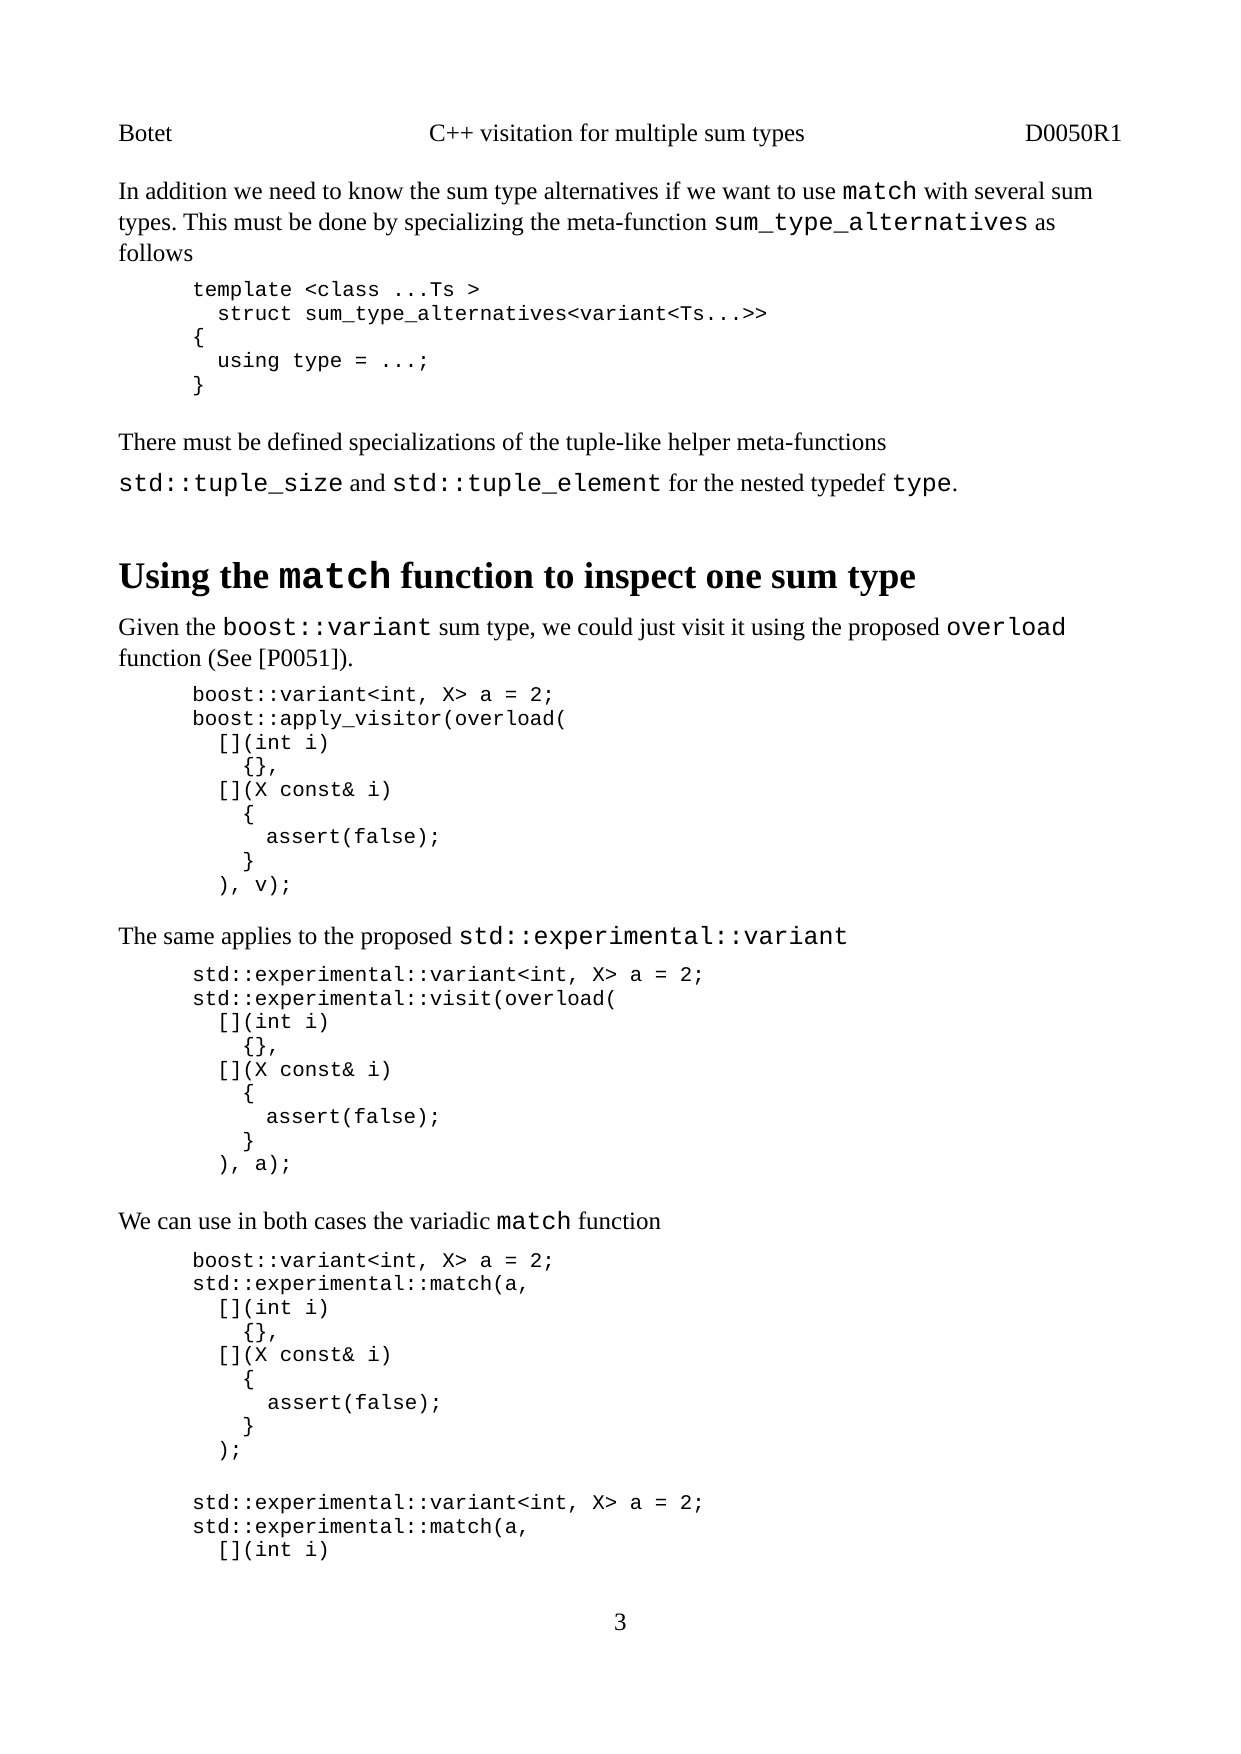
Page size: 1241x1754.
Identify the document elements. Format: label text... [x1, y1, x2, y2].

text std::experimental::match(a, [192, 1516, 1122, 1539]
text assert(false); [192, 1106, 1122, 1130]
text boost::variant<int, X> a = 2; [192, 1250, 1122, 1273]
text ), v); [192, 873, 1122, 897]
text The same applies to the proposed std::experimental::variant [118, 921, 1122, 952]
text [](int i) [192, 1011, 1122, 1035]
text std::experimental::variant<int, X> a = 2; [192, 964, 1122, 988]
text assert(false); [192, 1392, 1122, 1415]
text } [192, 1130, 1122, 1153]
text {}, [192, 1321, 1122, 1344]
text { [192, 1368, 1122, 1392]
text [](int i) [192, 1297, 1122, 1321]
text std::experimental::match(a, [192, 1273, 1122, 1297]
text { [192, 1082, 1122, 1106]
text boost::apply_visitor(overload( [192, 708, 1122, 732]
text In addition we need to know the sum type alternatives if we want to use match with several sum types. This must be done by specializing the meta-function sum_type_alternatives as follows [118, 176, 1122, 267]
text assert(false); [192, 826, 1122, 850]
text [](X const& i) [192, 779, 1122, 803]
text template <class ...Ts > [192, 279, 1122, 303]
text [](X const& i) [192, 1059, 1122, 1082]
text [](int i) [192, 732, 1122, 755]
text struct sum_type_alternatives<variant<Ts...>> [192, 303, 1122, 327]
text ); [192, 1439, 1122, 1463]
text } [192, 374, 1122, 397]
text using type = ...; [192, 350, 1122, 374]
text { [192, 327, 1122, 350]
text { [192, 803, 1122, 826]
text std::experimental::visit(overload( [192, 988, 1122, 1011]
text } [192, 1415, 1122, 1439]
text [](X const& i) [192, 1344, 1122, 1368]
text {}, [192, 755, 1122, 779]
text [](int i) [192, 1539, 1122, 1563]
text We can use in both cases the variadic match function [118, 1206, 1122, 1237]
text ), a); [192, 1153, 1122, 1177]
subtitle Using the match function to inspect one sum type [118, 553, 1122, 600]
text Given the boost::variant sum type, we could just visit it using the proposed overload function (See [P0051]). [118, 612, 1122, 672]
text std::tuple_size and std::tuple_element for the nested typedef type. [118, 468, 1122, 499]
text {}, [192, 1035, 1122, 1059]
text std::experimental::variant<int, X> a = 2; [192, 1492, 1122, 1516]
text } [192, 850, 1122, 873]
text There must be defined specializations of the tuple-like helper meta-functions [118, 427, 1122, 456]
text boost::variant<int, X> a = 2; [192, 684, 1122, 708]
